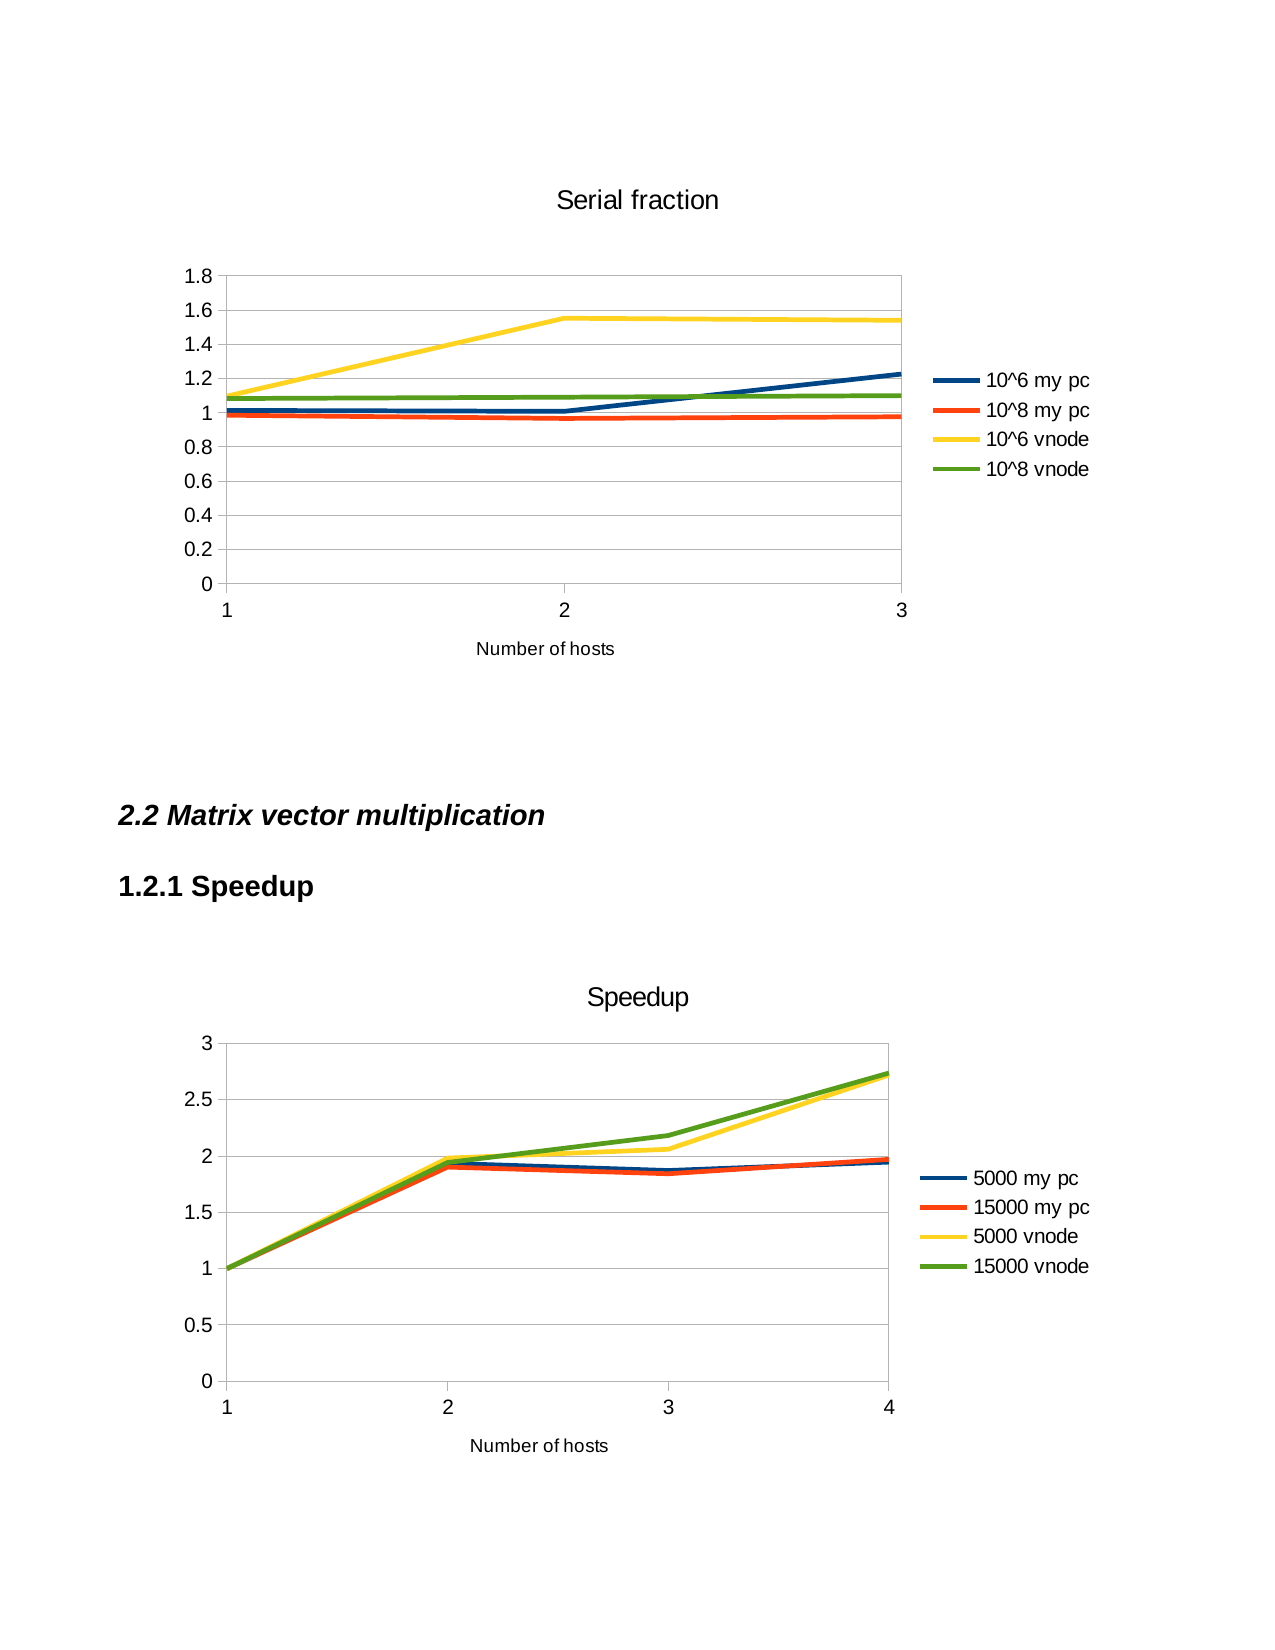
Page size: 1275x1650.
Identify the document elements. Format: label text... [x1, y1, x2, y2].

subtitle 1.2.1 Speedup [118, 869, 1157, 903]
subtitle 2.2 Matrix vector multiplication [118, 798, 1157, 832]
